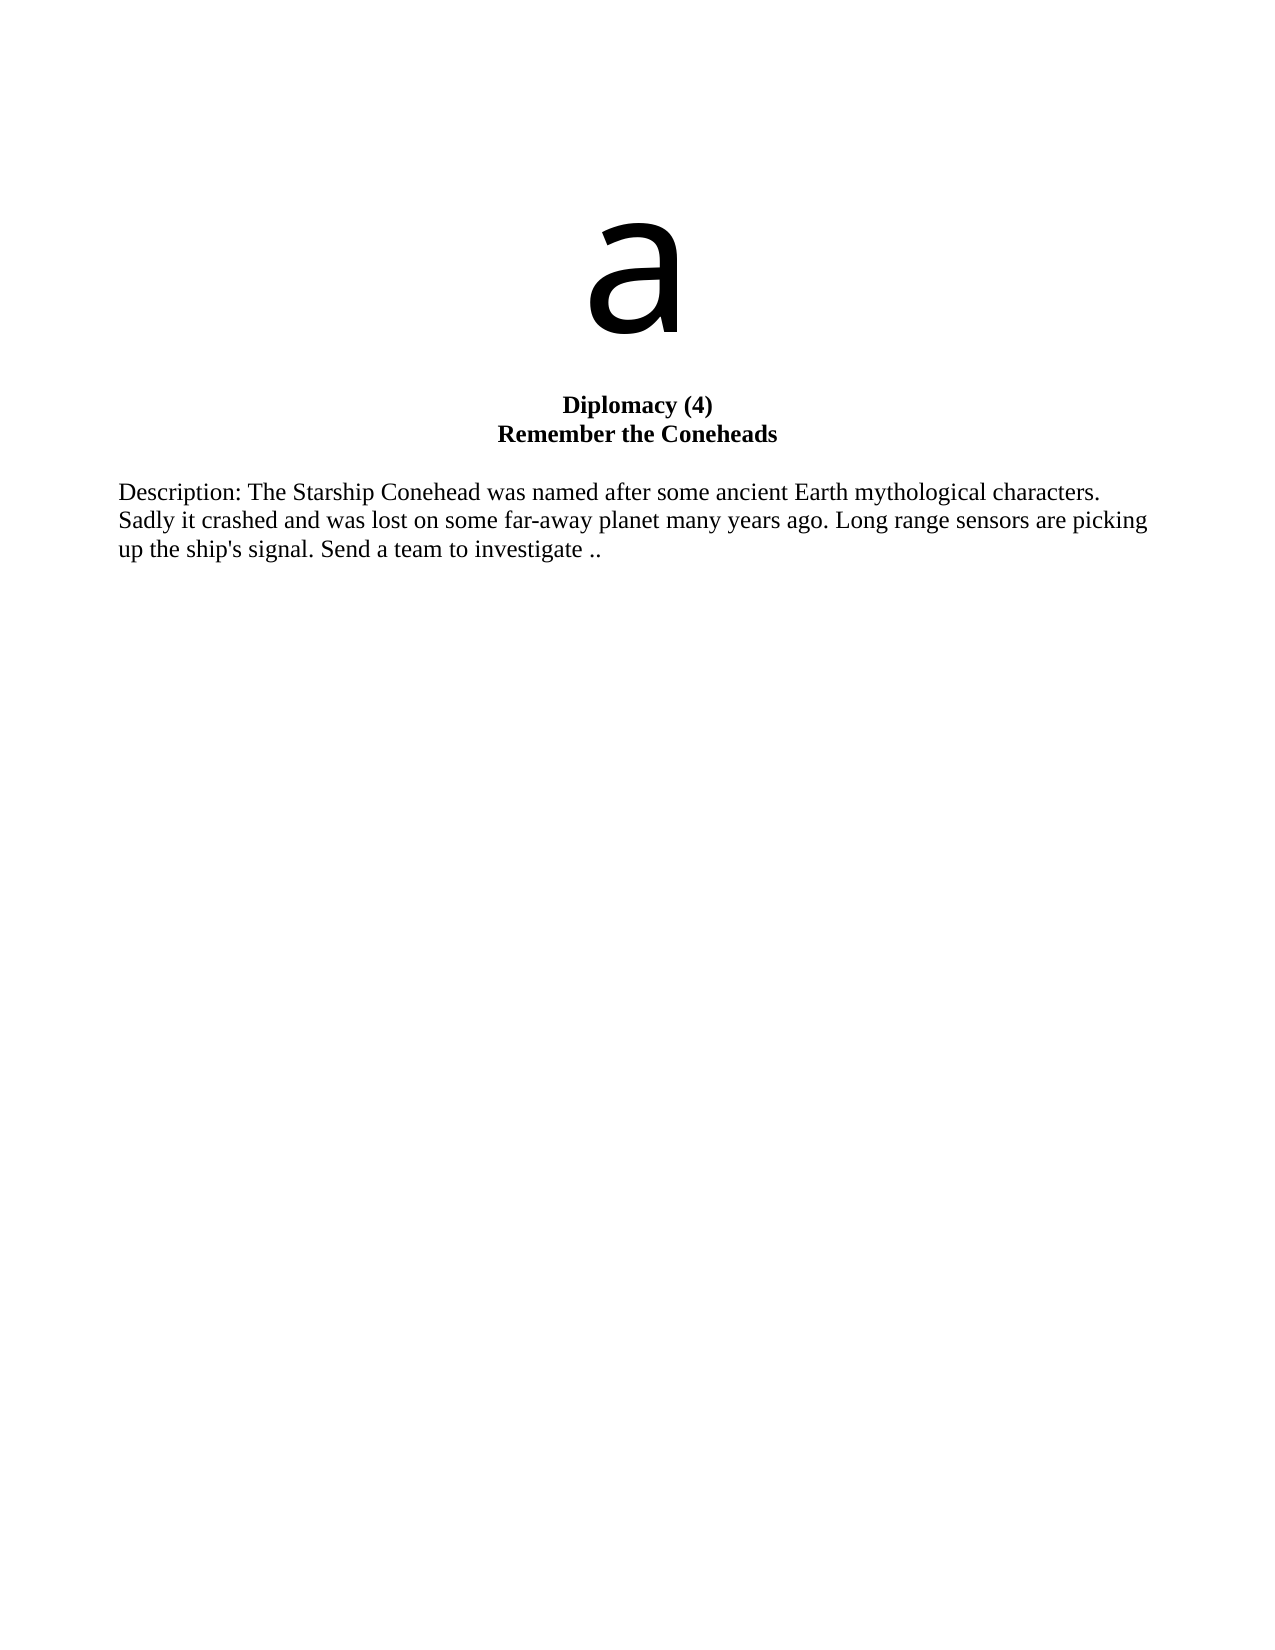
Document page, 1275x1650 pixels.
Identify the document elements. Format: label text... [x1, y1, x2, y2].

text Remember the Coneheads [118, 419, 1157, 448]
text a [118, 118, 1157, 391]
text Diplomacy (4) [118, 391, 1157, 419]
text Description: The Starship Conehead was named after some ancient Earth mythological characters. Sadly it crashed and was lost on some far-away planet many years ago. Long range sensors are picking up the ship's signal. Send a team to investigate .. [118, 477, 1157, 563]
